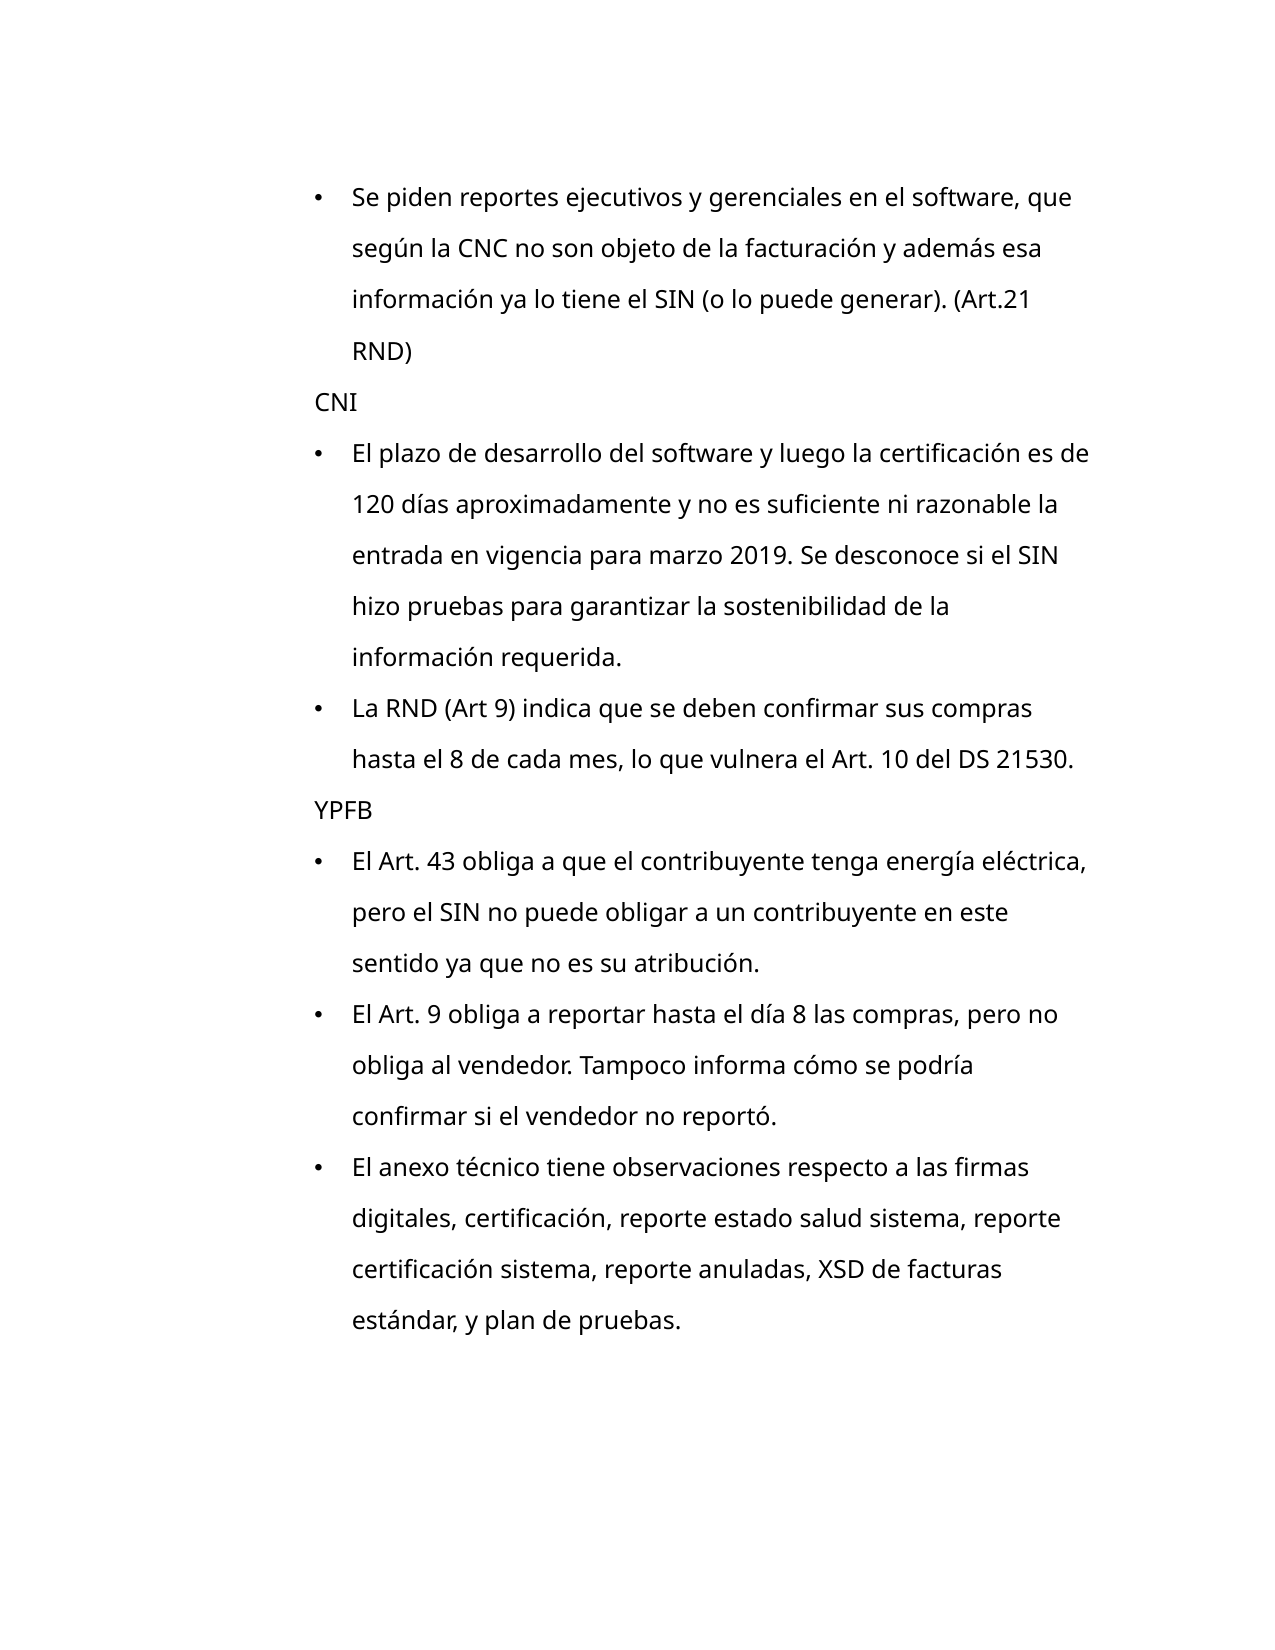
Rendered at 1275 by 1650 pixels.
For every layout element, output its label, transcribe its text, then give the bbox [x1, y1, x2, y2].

list El Art. 43 obliga a que el contribuyente tenga energía eléctrica, pero el SIN no puede obligar a un contribuyente en este sentido ya que no es su atribución. [314, 844, 1095, 980]
list El Art. 9 obliga a reportar hasta el día 8 las compras, pero no obliga al vendedor. Tampoco informa cómo se podría confirmar si el vendedor no reportó. [314, 997, 1095, 1133]
list YPFB [277, 793, 1095, 827]
list El anexo técnico tiene observaciones respecto a las firmas digitales, certificación, reporte estado salud sistema, reporte certificación sistema, reporte anuladas, XSD de facturas estándar, y plan de pruebas. [314, 1150, 1095, 1337]
list Se piden reportes ejecutivos y gerenciales en el software, que según la CNC no son objeto de la facturación y además esa información ya lo tiene el SIN (o lo puede generar). (Art.21 RND) [314, 180, 1095, 367]
list El plazo de desarrollo del software y luego la certificación es de 120 días aproximadamente y no es suficiente ni razonable la entrada en vigencia para marzo 2019. Se desconoce si el SIN hizo pruebas para garantizar la sostenibilidad de la información requerida. [314, 435, 1095, 673]
list La RND (Art 9) indica que se deben confirmar sus compras hasta el 8 de cada mes, lo que vulnera el Art. 10 del DS 21530. [314, 691, 1095, 776]
list CNI [277, 384, 1095, 418]
